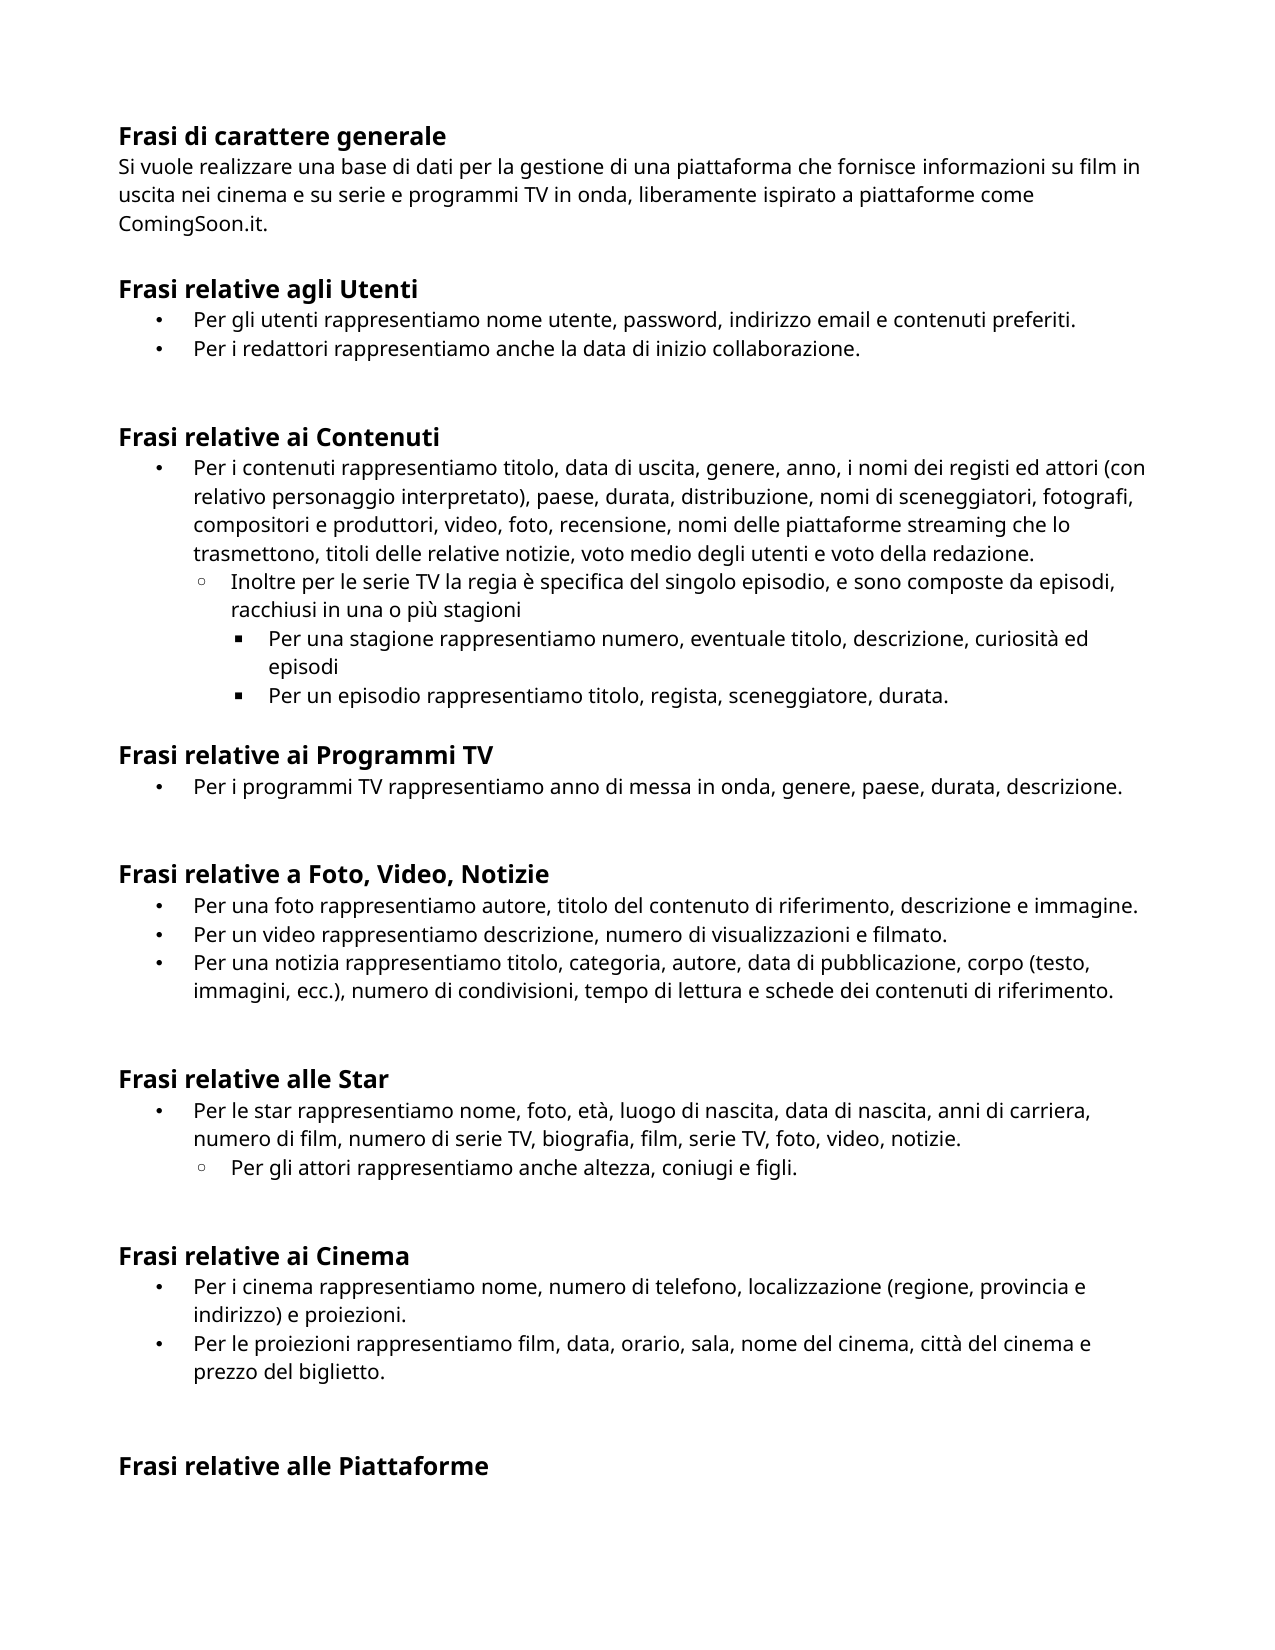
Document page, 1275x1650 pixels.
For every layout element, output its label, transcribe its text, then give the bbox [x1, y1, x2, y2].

list Per i cinema rappresentiamo nome, numero di telefono, localizzazione (regione, provincia e indirizzo) e proiezioni. [156, 1272, 1157, 1329]
list Inoltre per le serie TV la regia è specifica del singolo episodio, e sono composte da episodi, racchiusi in una o più stagioni [193, 567, 1157, 624]
list Per le star rappresentiamo nome, foto, età, luogo di nascita, data di nascita, anni di carriera, numero di film, numero di serie TV, biografia, film, serie TV, foto, video, notizie. [156, 1096, 1157, 1153]
list Per una stagione rappresentiamo numero, eventuale titolo, descrizione, curiosità ed episodi [231, 624, 1157, 681]
text Frasi relative ai Programmi TV [118, 738, 1157, 772]
list Per gli attori rappresentiamo anche altezza, coniugi e figli. [193, 1153, 1157, 1181]
list Per i programmi TV rappresentiamo anno di messa in onda, genere, paese, durata, descrizione. [156, 772, 1157, 800]
list Per gli utenti rappresentiamo nome utente, password, indirizzo email e contenuti preferiti. [156, 306, 1157, 334]
text Frasi relative agli Utenti [118, 272, 1157, 306]
text Frasi relative alle Star [118, 1062, 1157, 1096]
text Frasi relative a Foto, Video, Notizie [118, 857, 1157, 891]
list Per i redattori rappresentiamo anche la data di inizio collaborazione. [156, 334, 1157, 362]
text Frasi relative ai Cinema [118, 1238, 1157, 1272]
list Per un episodio rappresentiamo titolo, regista, sceneggiatore, durata. [231, 681, 1157, 709]
text Frasi relative alle Piattaforme [118, 1448, 1157, 1482]
list Per una foto rappresentiamo autore, titolo del contenuto di riferimento, descrizione e immagine. [156, 891, 1157, 920]
text Si vuole realizzare una base di dati per la gestione di una piattaforma che fornisce informazioni su film in uscita nei cinema e su serie e programmi TV in onda, liberamente ispirato a piattaforme come ComingSoon.it. [118, 152, 1157, 237]
text Frasi di carattere generale [118, 118, 1157, 152]
list Per i contenuti rappresentiamo titolo, data di uscita, genere, anno, i nomi dei registi ed attori (con relativo personaggio interpretato), paese, durata, distribuzione, nomi di sceneggiatori, fotografi, compositori e produttori, video, foto, recensione, nomi delle piattaforme streaming che lo trasmettono, titoli delle relative notizie, voto medio degli utenti e voto della redazione. [156, 453, 1157, 567]
text Frasi relative ai Contenuti [118, 419, 1157, 453]
list Per un video rappresentiamo descrizione, numero di visualizzazioni e filmato. [156, 920, 1157, 948]
list Per una notizia rappresentiamo titolo, categoria, autore, data di pubblicazione, corpo (testo, immagini, ecc.), numero di condivisioni, tempo di lettura e schede dei contenuti di riferimento. [156, 948, 1157, 1005]
list Per le proiezioni rappresentiamo film, data, orario, sala, nome del cinema, città del cinema e prezzo del biglietto. [156, 1329, 1157, 1386]
